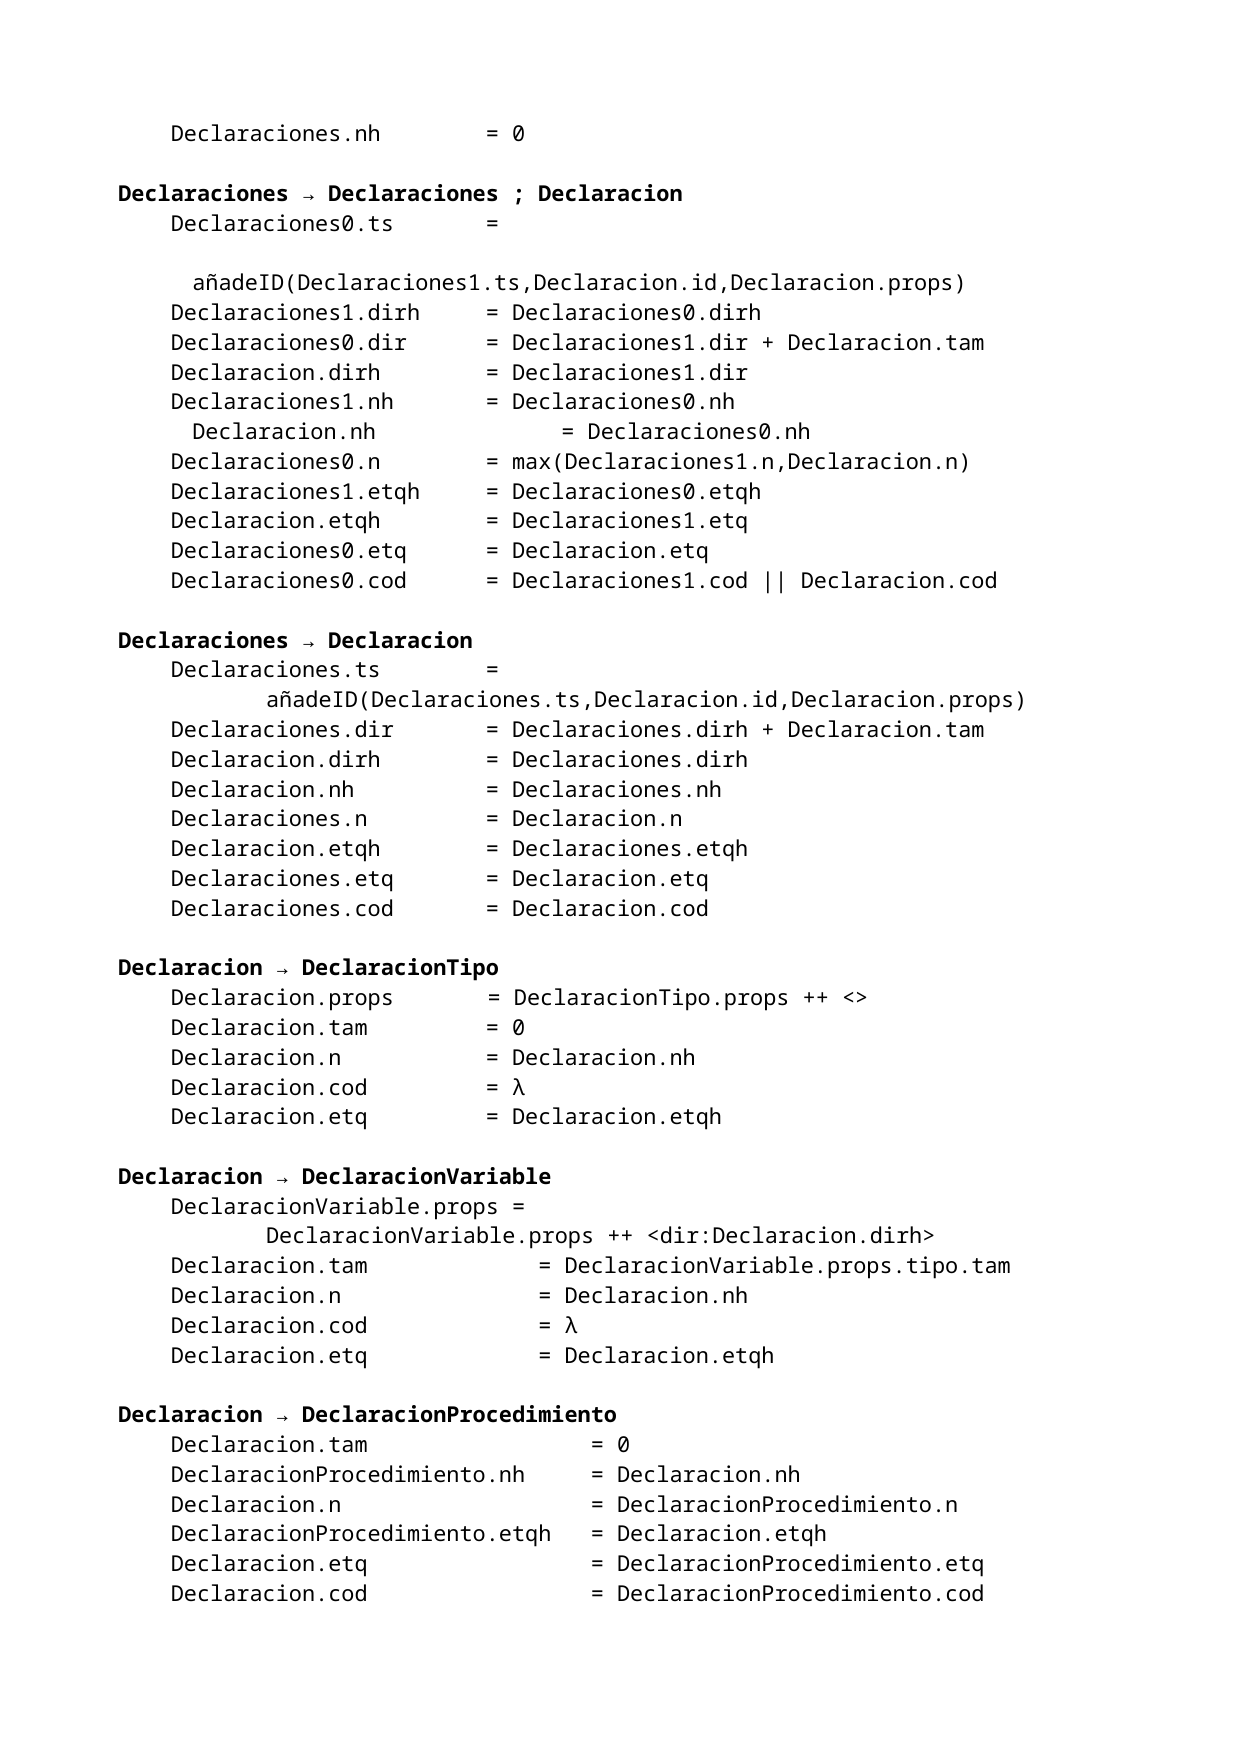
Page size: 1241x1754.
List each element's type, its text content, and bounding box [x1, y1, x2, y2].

text Declaraciones1.dirh = Declaraciones0.dirh [118, 297, 1122, 327]
text Declaraciones0.ts = añadeID(Declaraciones1.ts,Declaracion.id,Declaracion.props) [118, 207, 1122, 297]
text DeclaracionVariable.props ++ <dir:Declaracion.dirh> [118, 1220, 1122, 1250]
text Declaraciones → Declaraciones ; Declaracion [118, 178, 1122, 207]
text Declaracion.tam = DeclaracionVariable.props.tipo.tam [118, 1250, 1122, 1280]
text Declaraciones1.etqh = Declaraciones0.etqh [118, 476, 1122, 505]
text Declaracion.n = DeclaracionProcedimiento.n [118, 1488, 1122, 1518]
text Declaraciones.dir = Declaraciones.dirh + Declaracion.tam [118, 714, 1122, 744]
text Declaraciones → Declaracion [118, 624, 1122, 654]
text Declaracion.etq = Declaracion.etqh [118, 1101, 1122, 1131]
text añadeID(Declaraciones.ts,Declaracion.id,Declaracion.props) [118, 684, 1122, 714]
text Declaracion.dirh = Declaraciones1.dir [118, 356, 1122, 386]
text Declaracion.cod = DeclaracionProcedimiento.cod [118, 1578, 1122, 1608]
text Declaracion.cod = λ [118, 1071, 1122, 1101]
text Declaraciones.n = Declaracion.n [118, 803, 1122, 833]
text DeclaracionProcedimiento.nh = Declaracion.nh [118, 1459, 1122, 1488]
text Declaracion → DeclaracionVariable [118, 1161, 1122, 1191]
text DeclaracionVariable.props = [118, 1191, 1122, 1220]
text DeclaracionProcedimiento.etqh = Declaracion.etqh [118, 1518, 1122, 1548]
text Declaracion.dirh = Declaraciones.dirh [118, 744, 1122, 773]
text Declaraciones.ts = [118, 654, 1122, 684]
text Declaraciones.nh = 0 [118, 118, 1122, 148]
text Declaraciones1.nh = Declaraciones0.nh [118, 386, 1122, 416]
text Declaracion.etqh = Declaraciones1.etq [118, 505, 1122, 535]
text Declaracion.etq = Declaracion.etqh [118, 1339, 1122, 1369]
text Declaracion → DeclaracionProcedimiento [118, 1399, 1122, 1429]
text Declaracion.n = Declaracion.nh [118, 1042, 1122, 1071]
text Declaraciones.cod = Declaracion.cod [118, 893, 1122, 922]
text Declaraciones.etq = Declaracion.etq [118, 863, 1122, 893]
text Declaracion.nh = Declaraciones0.nh [118, 416, 1122, 446]
text Declaracion → DeclaracionTipo [118, 952, 1122, 982]
text Declaracion.tam = 0 [118, 1012, 1122, 1042]
text Declaraciones0.dir = Declaraciones1.dir + Declaracion.tam [118, 327, 1122, 356]
text Declaracion.etqh = Declaraciones.etqh [118, 833, 1122, 863]
text Declaraciones0.cod = Declaraciones1.cod || Declaracion.cod [118, 565, 1122, 595]
text Declaracion.nh = Declaraciones.nh [118, 773, 1122, 803]
text Declaracion.tam = 0 [118, 1429, 1122, 1459]
text Declaracion.props = DeclaracionTipo.props ++ <> [118, 982, 1122, 1012]
text Declaracion.n = Declaracion.nh [118, 1280, 1122, 1310]
text Declaraciones0.etq = Declaracion.etq [118, 535, 1122, 565]
text Declaraciones0.n = max(Declaraciones1.n,Declaracion.n) [118, 446, 1122, 476]
text Declaracion.cod = λ [118, 1310, 1122, 1339]
text Declaracion.etq = DeclaracionProcedimiento.etq [118, 1548, 1122, 1578]
